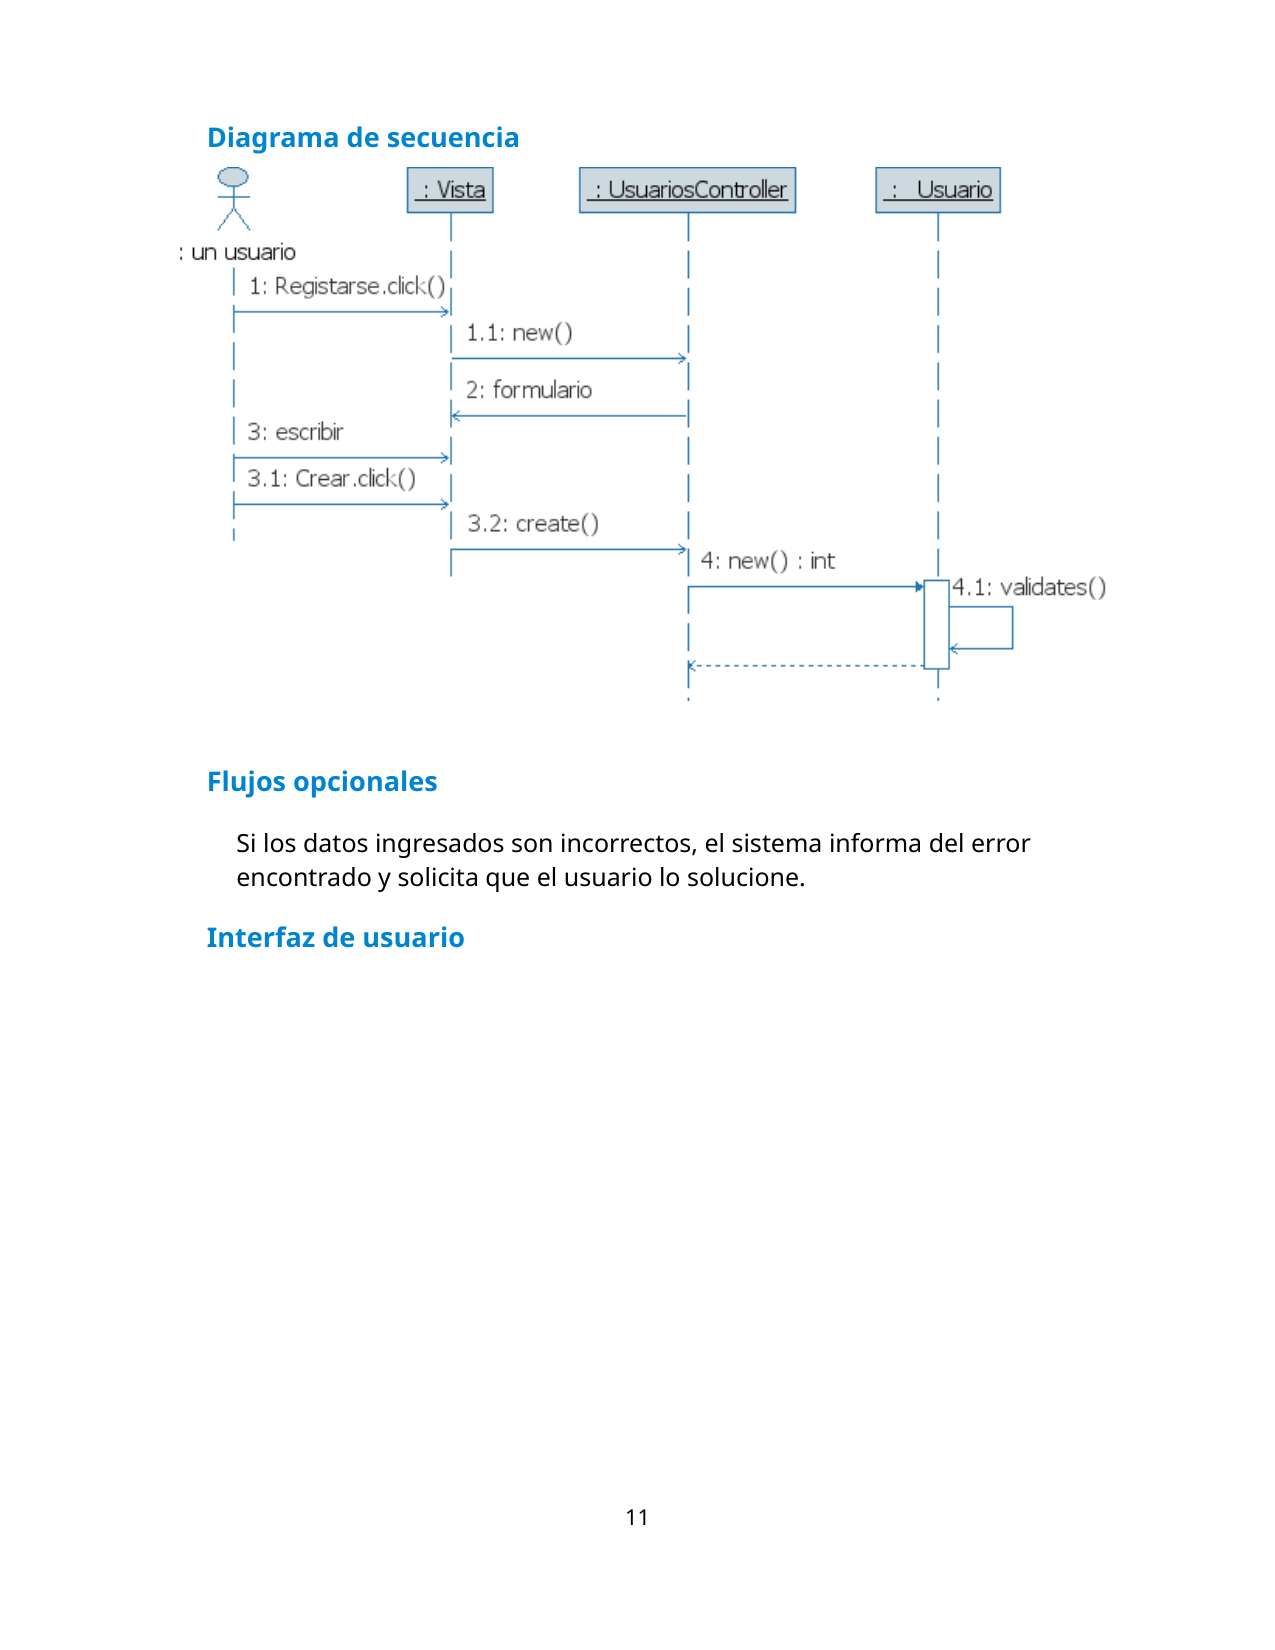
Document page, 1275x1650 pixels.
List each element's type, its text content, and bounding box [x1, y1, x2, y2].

picture [162, 167, 1113, 701]
text Flujos opcionales [207, 763, 1157, 800]
text Si los datos ingresados son incorrectos, el sistema informa del error encontrado y solicita que el usuario lo solucione. [236, 825, 1157, 893]
text Interfaz de usuario [207, 919, 1157, 956]
text Diagrama de secuencia [207, 118, 1157, 155]
